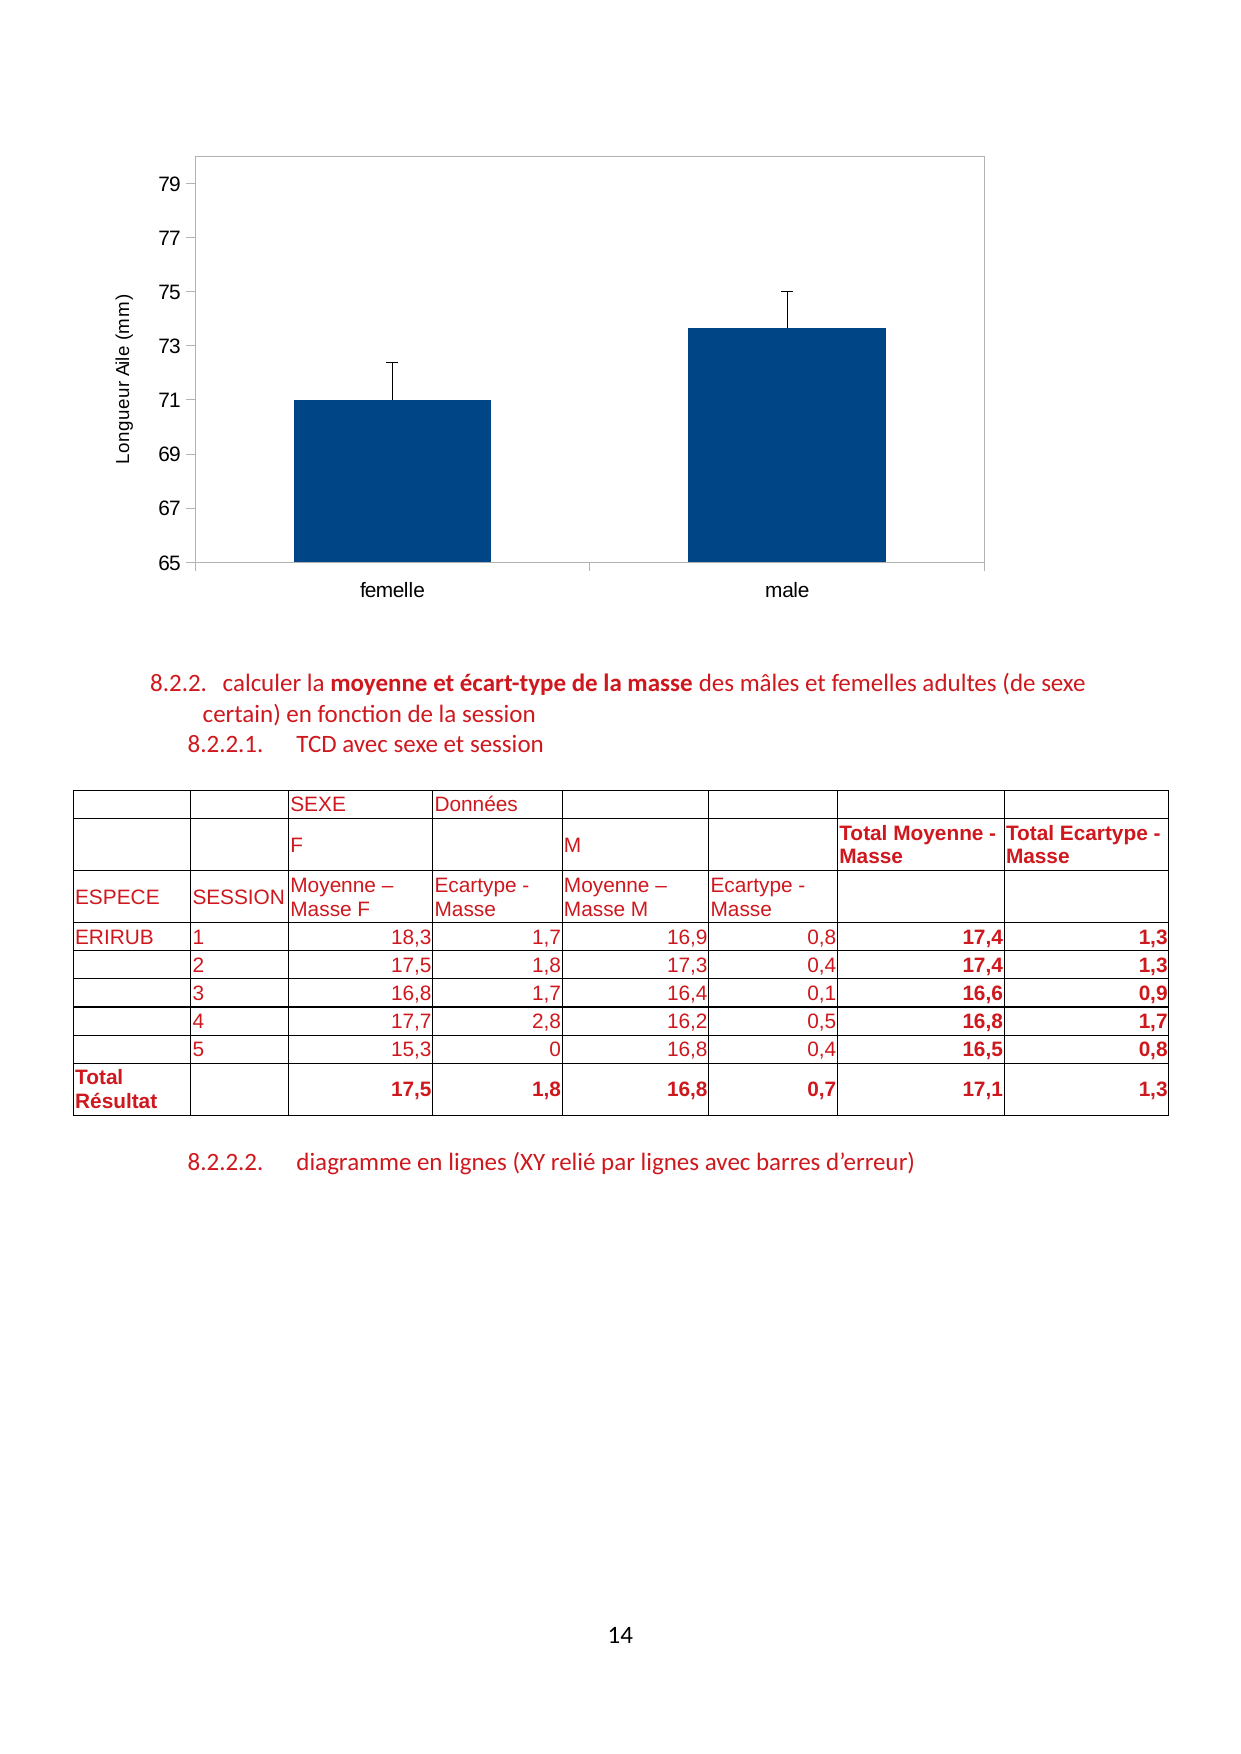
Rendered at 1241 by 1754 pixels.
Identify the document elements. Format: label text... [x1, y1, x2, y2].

table_cell Total Résultat [74, 1064, 190, 1115]
table_cell 17,3 [563, 951, 708, 978]
table_cell 0 [433, 1036, 562, 1063]
table_cell [74, 819, 190, 870]
table_cell [191, 1064, 288, 1115]
table_header [191, 791, 288, 818]
table_cell Ecartype - Masse [433, 871, 562, 922]
table_cell 2,8 [433, 1008, 562, 1034]
table_cell 1 [191, 923, 288, 950]
table_cell 16,5 [838, 1036, 1004, 1063]
table_cell [74, 951, 190, 978]
table_cell [74, 1008, 190, 1034]
table_cell 0,7 [709, 1064, 837, 1115]
table_header SEXE [289, 791, 432, 818]
table_header [1005, 791, 1168, 818]
table_cell 0,5 [709, 1008, 837, 1034]
table_cell M [563, 819, 708, 870]
table_cell 16,8 [563, 1036, 708, 1063]
table_cell 16,9 [563, 923, 708, 950]
table_cell 0,4 [709, 951, 837, 978]
table_header [838, 791, 1004, 818]
table_cell [709, 819, 837, 870]
table_cell 16,8 [289, 979, 432, 1006]
table_cell 1,3 [1005, 1064, 1168, 1115]
list TCD avec sexe et session [187, 729, 1165, 759]
table_cell Total Ecartype - Masse [1005, 819, 1168, 870]
table_cell ESPECE [74, 871, 190, 922]
list diagramme en lignes (XY relié par lignes avec barres d’erreur) [187, 1146, 1165, 1177]
table_cell 0,8 [709, 923, 837, 950]
table_cell ERIRUB [74, 923, 190, 950]
table_cell 16,2 [563, 1008, 708, 1034]
table_cell [74, 1036, 190, 1063]
table_cell [191, 819, 288, 870]
list calculer la moyenne et écart-type de la masse des mâles et femelles adultes (de sexe certain) en fonction de la session [150, 668, 1165, 729]
table_cell 1,7 [433, 979, 562, 1006]
table_cell 1,7 [1005, 1008, 1168, 1034]
table_cell 3 [191, 979, 288, 1006]
table_cell 15,3 [289, 1036, 432, 1063]
table_header Données [433, 791, 562, 818]
table_cell Moyenne – Masse F [289, 871, 432, 922]
table_cell 17,5 [289, 951, 432, 978]
table_cell 16,6 [838, 979, 1004, 1006]
table_cell 1,7 [433, 923, 562, 950]
table_cell 17,4 [838, 951, 1004, 978]
table_cell [74, 979, 190, 1006]
table_cell 0,9 [1005, 979, 1168, 1006]
table_header [563, 791, 708, 818]
table_cell 0,1 [709, 979, 837, 1006]
table_cell 4 [191, 1008, 288, 1034]
table_cell 18,3 [289, 923, 432, 950]
table_cell [838, 871, 1004, 922]
table_cell 17,5 [289, 1064, 432, 1115]
table_cell 1,3 [1005, 951, 1168, 978]
table_cell Total Moyenne - Masse [838, 819, 1004, 870]
table_header [74, 791, 190, 818]
table_cell 17,1 [838, 1064, 1004, 1115]
table_cell 17,7 [289, 1008, 432, 1034]
table_cell 17,4 [838, 923, 1004, 950]
table_cell 0,4 [709, 1036, 837, 1063]
table_cell 16,8 [838, 1008, 1004, 1034]
table_cell Moyenne – Masse M [563, 871, 708, 922]
table_header [709, 791, 837, 818]
table_cell 0,8 [1005, 1036, 1168, 1063]
table_cell 16,8 [563, 1064, 708, 1115]
table_cell 1,8 [433, 1064, 562, 1115]
table_cell [1005, 871, 1168, 922]
table_cell 5 [191, 1036, 288, 1063]
table_cell [433, 819, 562, 870]
table_cell 16,4 [563, 979, 708, 1006]
table_cell SESSION [191, 871, 288, 922]
table_cell 1,3 [1005, 923, 1168, 950]
table_cell Ecartype - Masse [709, 871, 837, 922]
table_cell 2 [191, 951, 288, 978]
table_cell 1,8 [433, 951, 562, 978]
table_cell F [289, 819, 432, 870]
